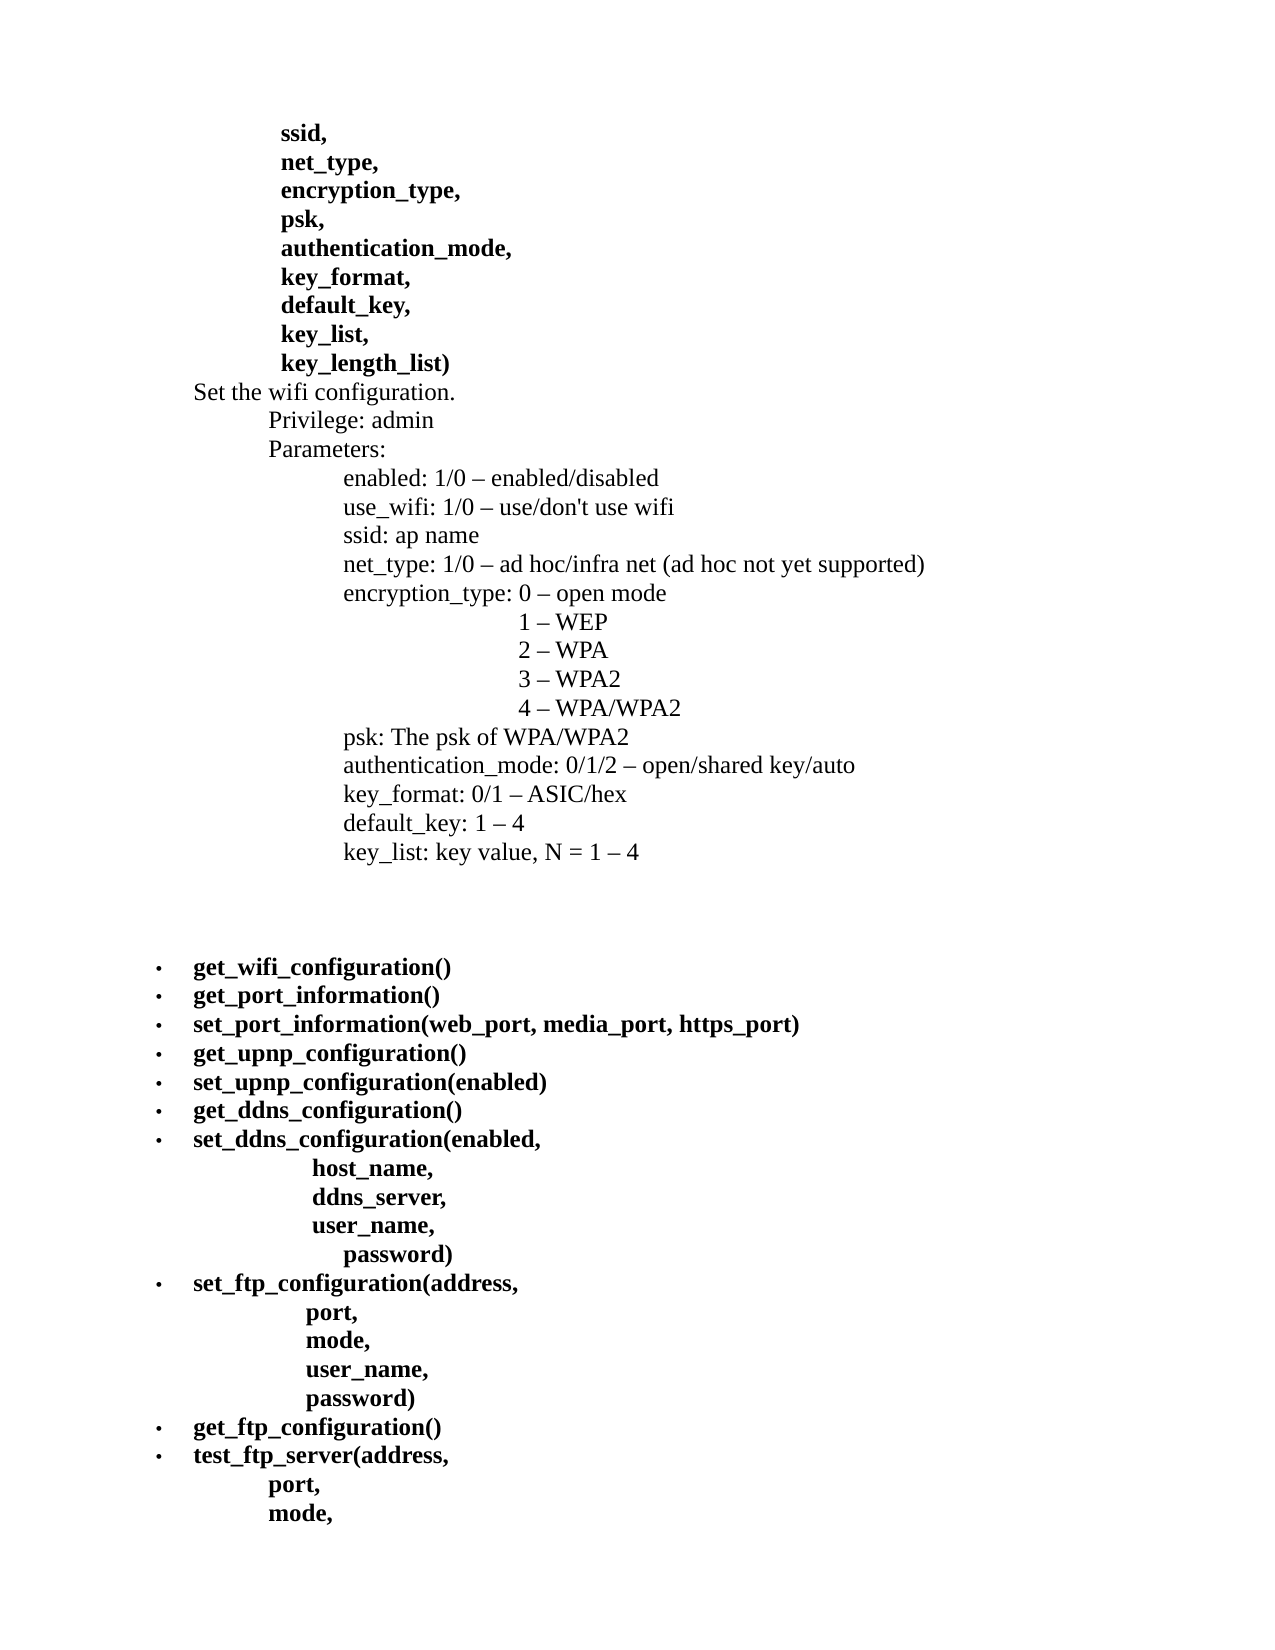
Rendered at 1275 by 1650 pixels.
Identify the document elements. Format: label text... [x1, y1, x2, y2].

text ddns_server, [118, 1182, 1157, 1211]
text key_format, [118, 262, 1157, 291]
text 4 – WPA/WPA2 [493, 693, 1157, 722]
list get_upnp_configuration() [156, 1038, 1157, 1067]
text 3 – WPA2 [493, 664, 1157, 693]
text Set the wifi configuration. [193, 377, 1157, 406]
list set_upnp_configuration(enabled) [156, 1067, 1157, 1096]
text host_name, [118, 1153, 1157, 1182]
text net_type, [118, 147, 1157, 176]
text key_format: 0/1 – ASIC/hex [343, 779, 1157, 808]
text Parameters: [268, 434, 1157, 463]
text use_wifi: 1/0 – use/don't use wifi [343, 492, 1157, 521]
text psk, [118, 204, 1157, 233]
list set_ddns_configuration(enabled, [156, 1124, 1157, 1153]
text user_name, [118, 1354, 1157, 1383]
text 2 – WPA [493, 636, 1157, 664]
list get_port_information() [156, 981, 1157, 1009]
text authentication_mode, [118, 233, 1157, 262]
text password) [118, 1239, 1157, 1268]
text encryption_type, [118, 176, 1157, 204]
text key_length_list) [118, 348, 1157, 377]
text mode, [118, 1498, 1157, 1527]
list get_ftp_configuration() [156, 1412, 1157, 1441]
text default_key: 1 – 4 [343, 808, 1157, 837]
text authentication_mode: 0/1/2 – open/shared key/auto [343, 751, 1157, 779]
text port, [118, 1469, 1157, 1498]
text ssid: ap name [343, 521, 1157, 549]
list set_port_information(web_port, media_port, https_port) [156, 1009, 1157, 1038]
text 1 – WEP [493, 607, 1157, 636]
list get_ddns_configuration() [156, 1096, 1157, 1124]
text key_list: key value, N = 1 – 4 [343, 837, 1157, 866]
text user_name, [118, 1211, 1157, 1239]
text key_list, [118, 319, 1157, 348]
text encryption_type: 0 – open mode [343, 578, 1157, 607]
text Privilege: admin [268, 406, 1157, 434]
text psk: The psk of WPA/WPA2 [343, 722, 1157, 751]
text ssid, [118, 118, 1157, 147]
text enabled: 1/0 – enabled/disabled [343, 463, 1157, 492]
text default_key, [118, 291, 1157, 319]
text net_type: 1/0 – ad hoc/infra net (ad hoc not yet supported) [343, 549, 1157, 578]
list set_ftp_configuration(address, [156, 1268, 1157, 1297]
list get_wifi_configuration() [156, 952, 1157, 981]
text password) [118, 1383, 1157, 1412]
list test_ftp_server(address, [156, 1441, 1157, 1469]
text mode, [118, 1326, 1157, 1354]
text port, [118, 1297, 1157, 1326]
